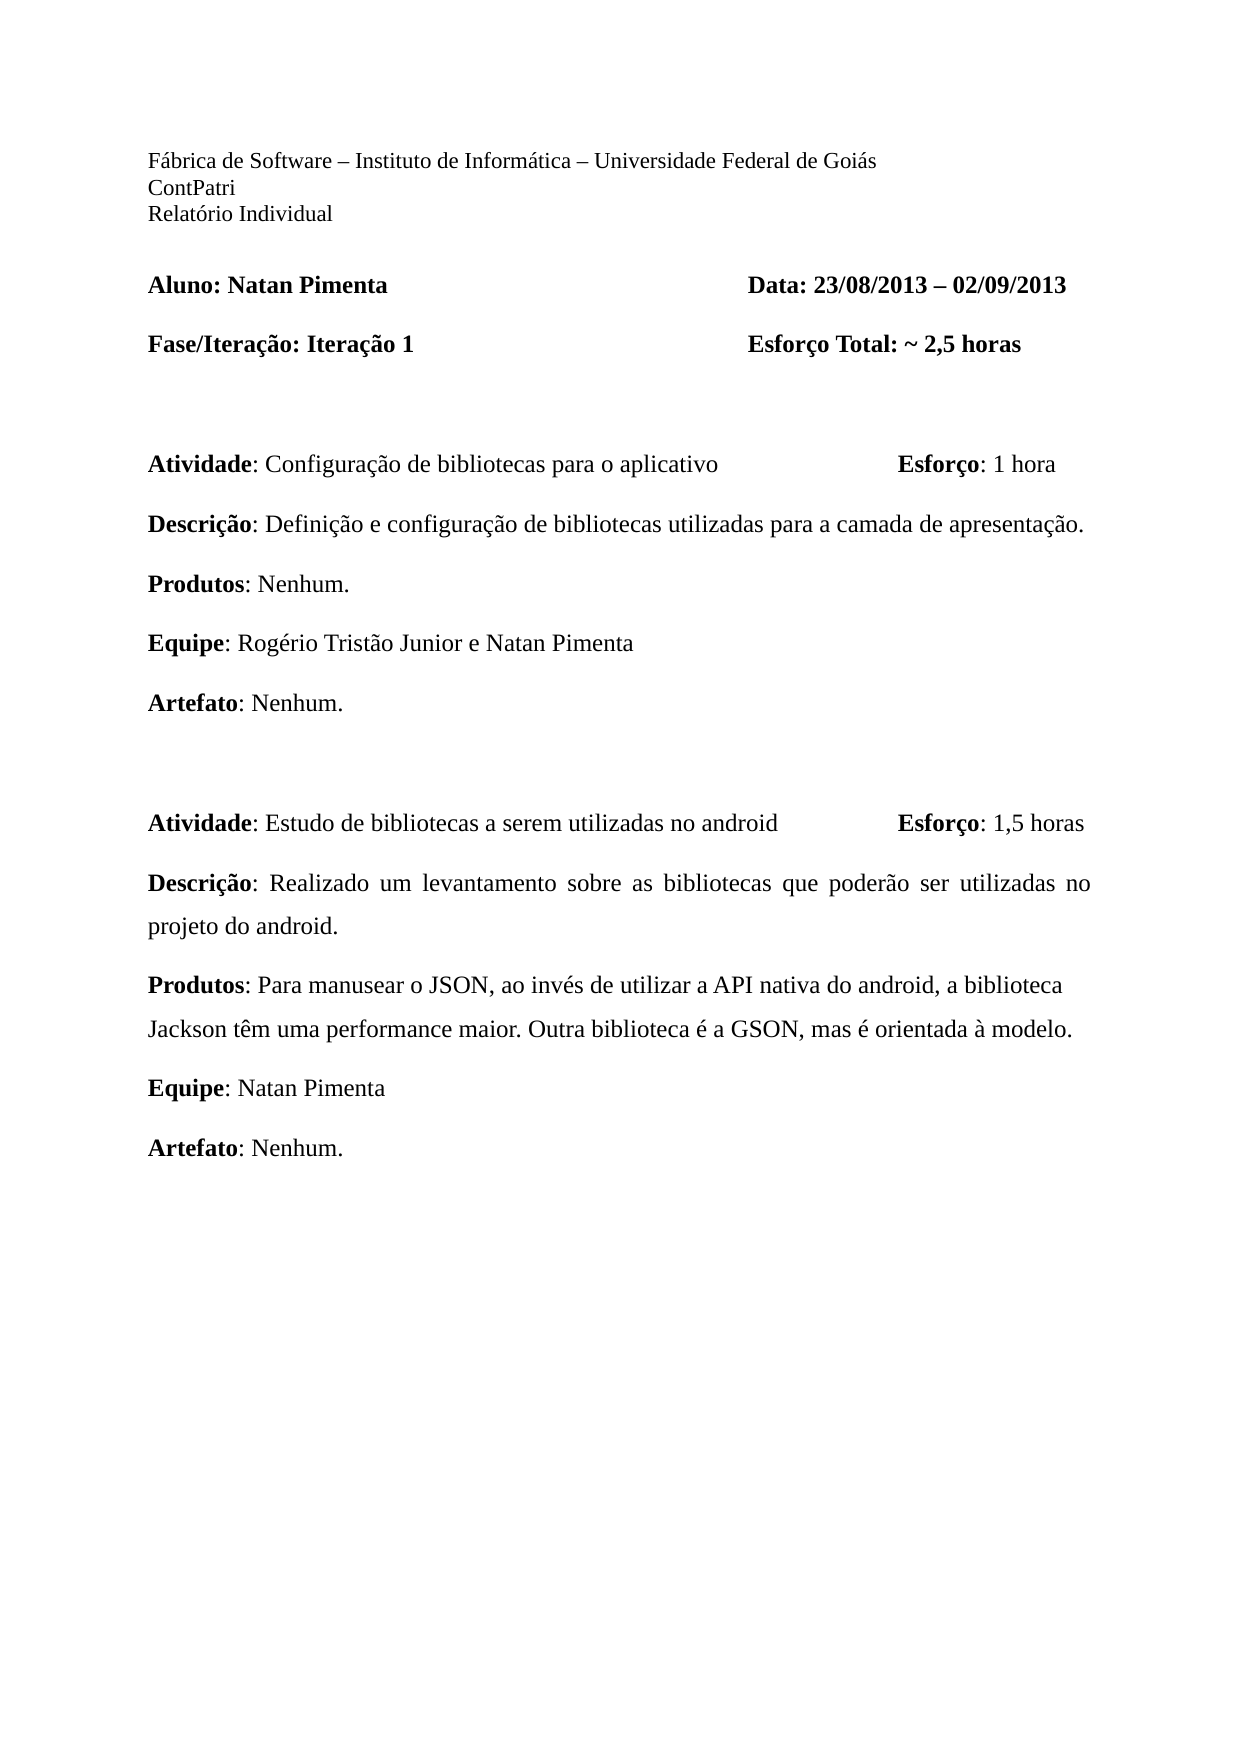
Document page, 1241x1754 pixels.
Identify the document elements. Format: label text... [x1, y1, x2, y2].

text Atividade: Estudo de bibliotecas a serem utilizadas no android Esforço: 1,5 horas [148, 808, 1093, 837]
text Aluno: Natan Pimenta Data: 23/08/2013 – 02/09/2013 [148, 270, 1093, 298]
text Fase/Iteração: Iteração 1 Esforço Total: ~ 2,5 horas [148, 329, 1093, 358]
text Equipe: Rogério Tristão Junior e Natan Pimenta [148, 628, 1093, 657]
text Artefato: Nenhum. [148, 1133, 1093, 1162]
text Descrição: Definição e configuração de bibliotecas utilizadas para a camada de apresentação. [148, 509, 1093, 538]
text Atividade: Configuração de bibliotecas para o aplicativo Esforço: 1 hora [148, 449, 1093, 478]
text Produtos: Para manusear o JSON, ao invés de utilizar a API nativa do android, a biblioteca Jackson têm uma performance maior. Outra biblioteca é a GSON, mas é orientada à modelo. [148, 971, 1093, 1042]
text Equipe: Natan Pimenta [148, 1073, 1093, 1102]
text Artefato: Nenhum. [148, 688, 1093, 717]
text Produtos: Nenhum. [148, 569, 1093, 597]
text Descrição: Realizado um levantamento sobre as bibliotecas que poderão ser utilizadas no projeto do android. [148, 868, 1093, 939]
